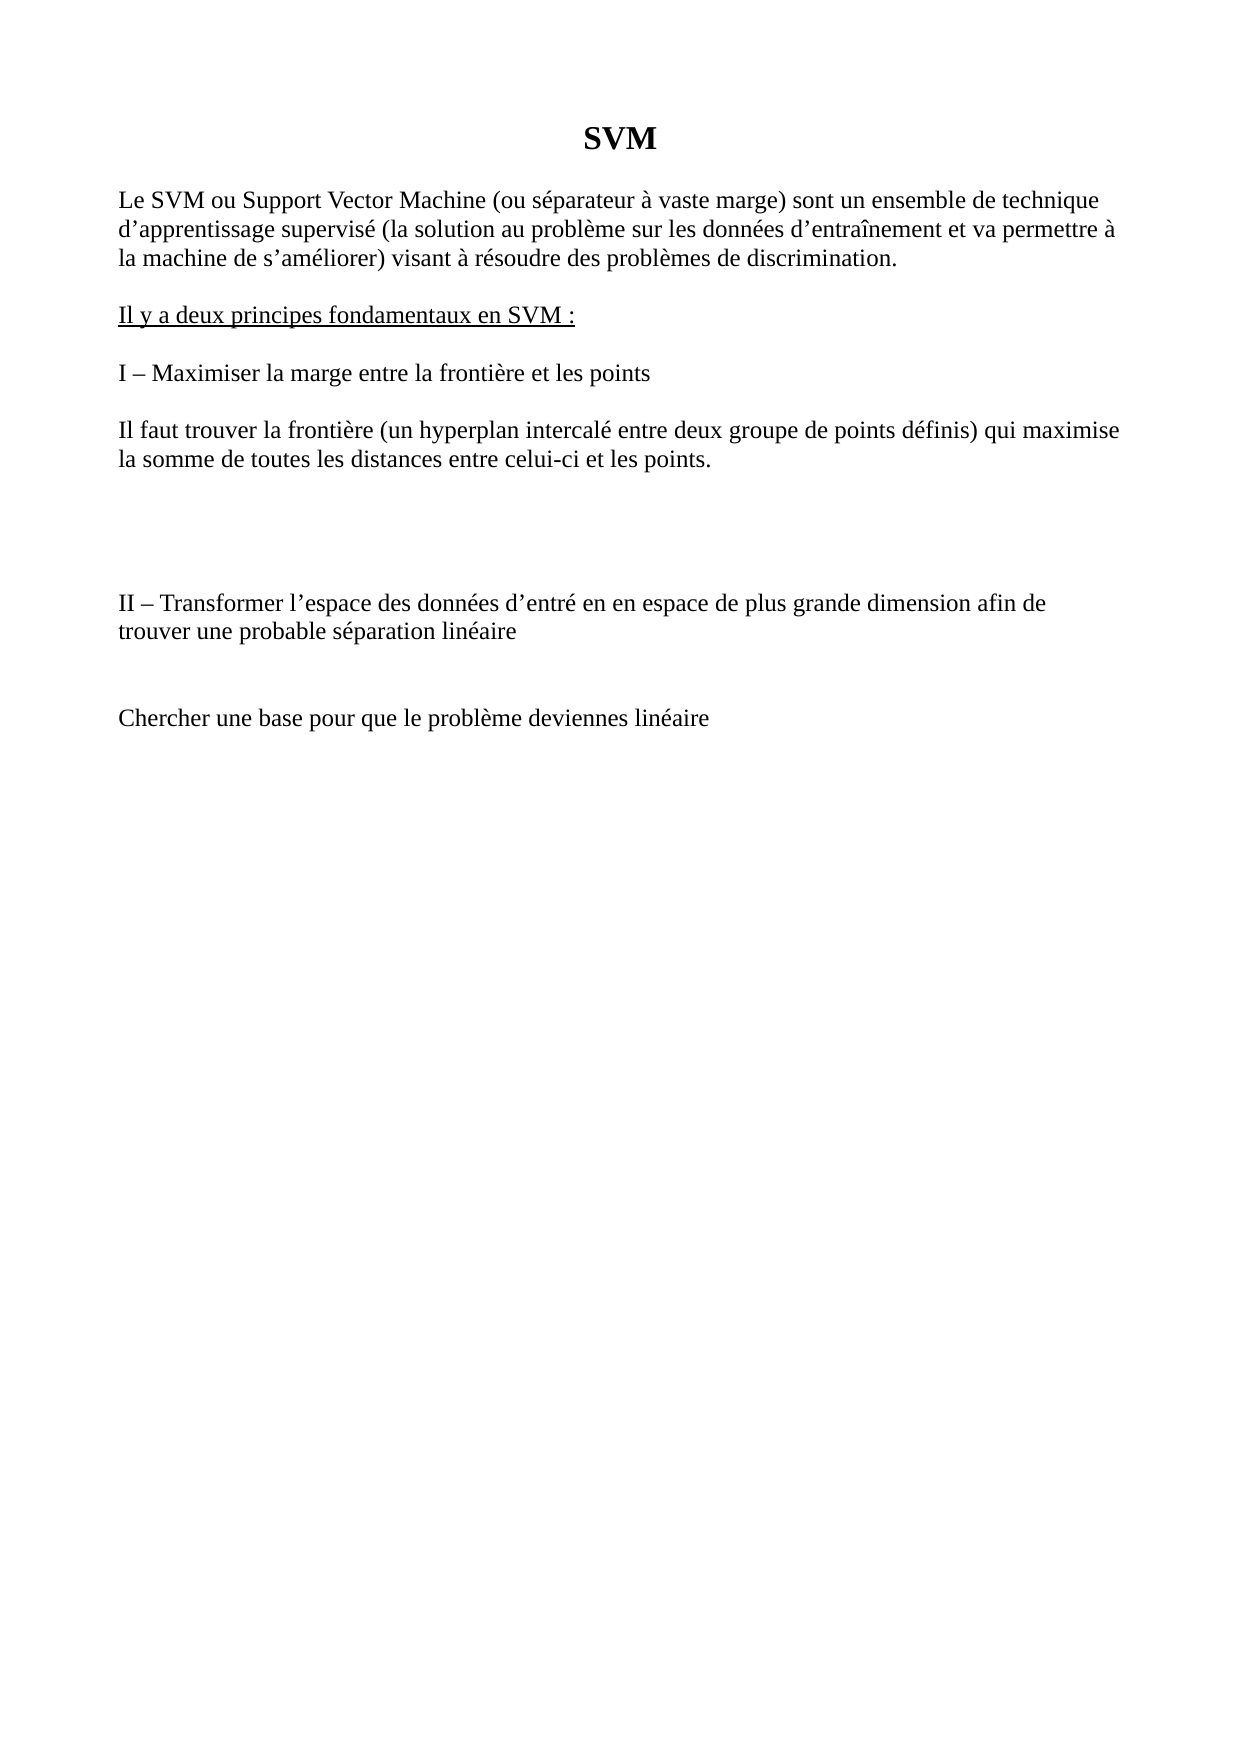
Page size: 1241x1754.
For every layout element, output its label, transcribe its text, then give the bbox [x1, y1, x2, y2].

text I – Maximiser la marge entre la frontière et les points [118, 358, 1122, 386]
text II – Transformer l’espace des données d’entré en en espace de plus grande dimension afin de trouver une probable séparation linéaire [118, 588, 1122, 645]
text SVM [118, 118, 1122, 156]
text Il faut trouver la frontière (un hyperplan intercalé entre deux groupe de points définis) qui maximise la somme de toutes les distances entre celui-ci et les points. [118, 415, 1122, 473]
text Chercher une base pour que le problème deviennes linéaire [118, 703, 1122, 731]
text Le SVM ou Support Vector Machine (ou séparateur à vaste marge) sont un ensemble de technique d’apprentissage supervisé (la solution au problème sur les données d’entraînement et va permettre à la machine de s’améliorer) visant à résoudre des problèmes de discrimination. [118, 185, 1122, 271]
text Il y a deux principes fondamentaux en SVM : [118, 300, 1122, 329]
